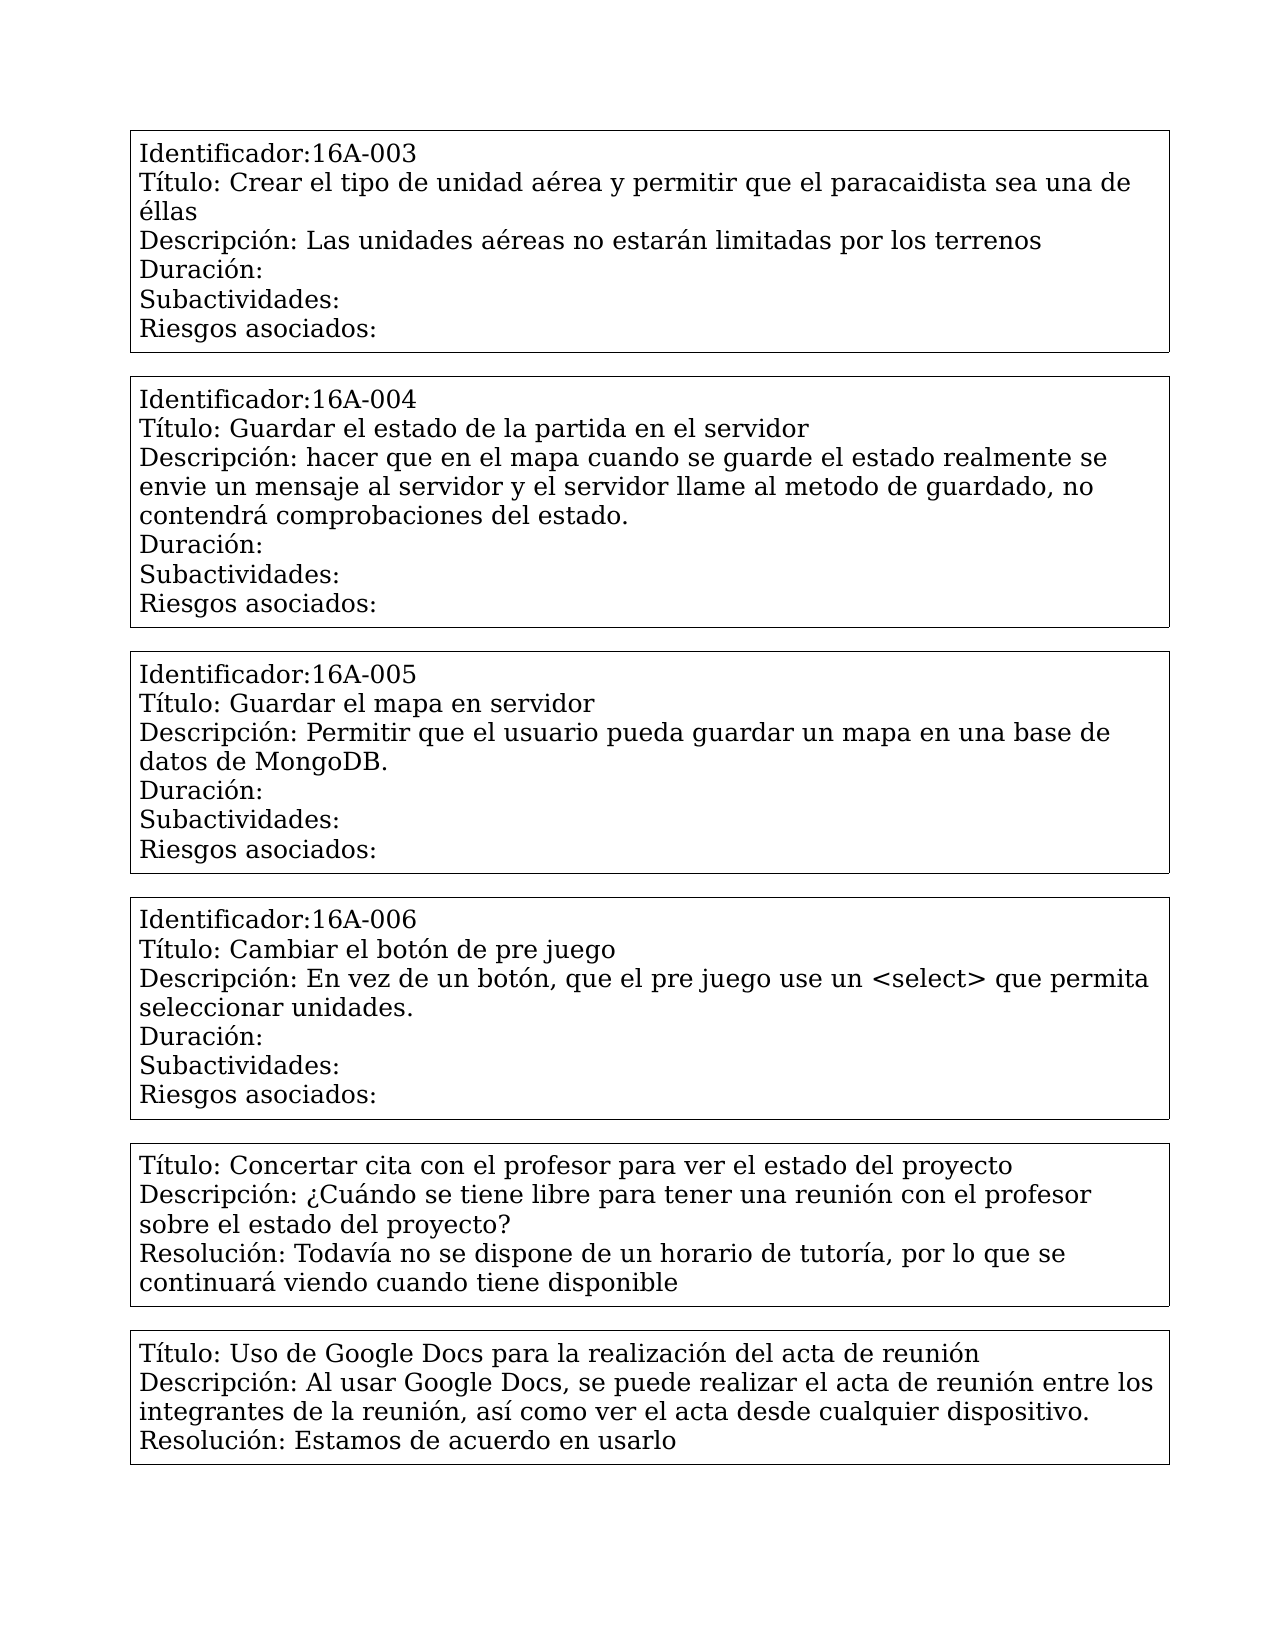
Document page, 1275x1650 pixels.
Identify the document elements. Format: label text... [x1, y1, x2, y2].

text Duración: [139, 256, 1160, 285]
text Subactividades: [139, 560, 1160, 589]
text Título: Uso de Google Docs para la realización del acta de reunión [139, 1339, 1160, 1368]
text Resolución: Estamos de acuerdo en usarlo [139, 1426, 1160, 1456]
text Subactividades: [139, 285, 1160, 314]
text Subactividades: [139, 806, 1160, 835]
text Duración: [139, 776, 1160, 806]
text Duración: [139, 531, 1160, 560]
text Descripción: En vez de un botón, que el pre juego use un <select> que permita seleccionar unidades. [139, 964, 1160, 1022]
text Riesgos asociados: [139, 589, 1160, 618]
text Identificador:16A-005 [139, 660, 1160, 689]
text Resolución: Todavía no se dispone de un horario de tutoría, por lo que se continuará viendo cuando tiene disponible [139, 1239, 1160, 1297]
text Título: Concertar cita con el profesor para ver el estado del proyecto [139, 1151, 1160, 1181]
text Descripción: ¿Cuándo se tiene libre para tener una reunión con el profesor sobre el estado del proyecto? [139, 1181, 1160, 1239]
text Riesgos asociados: [139, 1081, 1160, 1110]
text Subactividades: [139, 1051, 1160, 1081]
text Título: Crear el tipo de unidad aérea y permitir que el paracaidista sea una de éllas [139, 168, 1160, 226]
text Descripción: Permitir que el usuario pueda guardar un mapa en una base de datos de MongoDB. [139, 718, 1160, 776]
text Título: Guardar el estado de la partida en el servidor [139, 414, 1160, 443]
text Descripción: Al usar Google Docs, se puede realizar el acta de reunión entre los integrantes de la reunión, así como ver el acta desde cualquier dispositivo. [139, 1368, 1160, 1426]
text Identificador:16A-004 [139, 385, 1160, 414]
text Duración: [139, 1022, 1160, 1051]
text Título: Cambiar el botón de pre juego [139, 935, 1160, 964]
text Identificador:16A-003 [139, 139, 1160, 168]
text Riesgos asociados: [139, 314, 1160, 343]
text Riesgos asociados: [139, 835, 1160, 864]
text Descripción: hacer que en el mapa cuando se guarde el estado realmente se envie un mensaje al servidor y el servidor llame al metodo de guardado, no contendrá comprobaciones del estado. [139, 443, 1160, 531]
text Descripción: Las unidades aéreas no estarán limitadas por los terrenos [139, 226, 1160, 256]
text Identificador:16A-006 [139, 906, 1160, 935]
text Título: Guardar el mapa en servidor [139, 689, 1160, 718]
